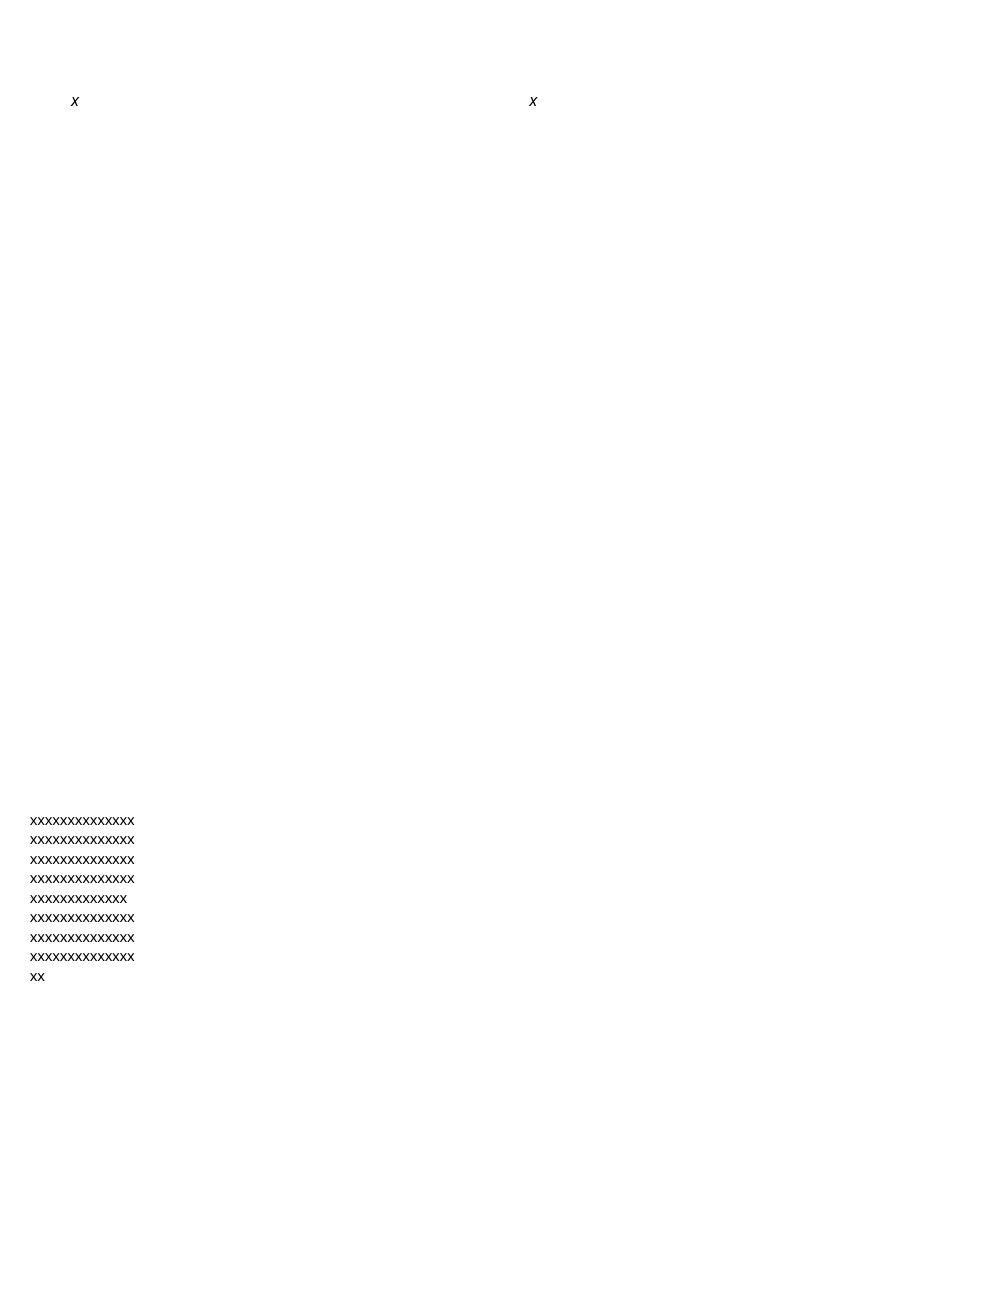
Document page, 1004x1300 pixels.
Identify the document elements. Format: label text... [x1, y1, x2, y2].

text xxxxxxxxxxxxxxxxxxxxxxxxxxxxxxxxxxxxxxxxxxxxxxxxxxxxxxxxxxxxxxxxxxxxx xxxxxxxxxxxxxxxxxxxxxxxxxxxxxxxxxxxxxxxxxxxx [29, 810, 136, 985]
